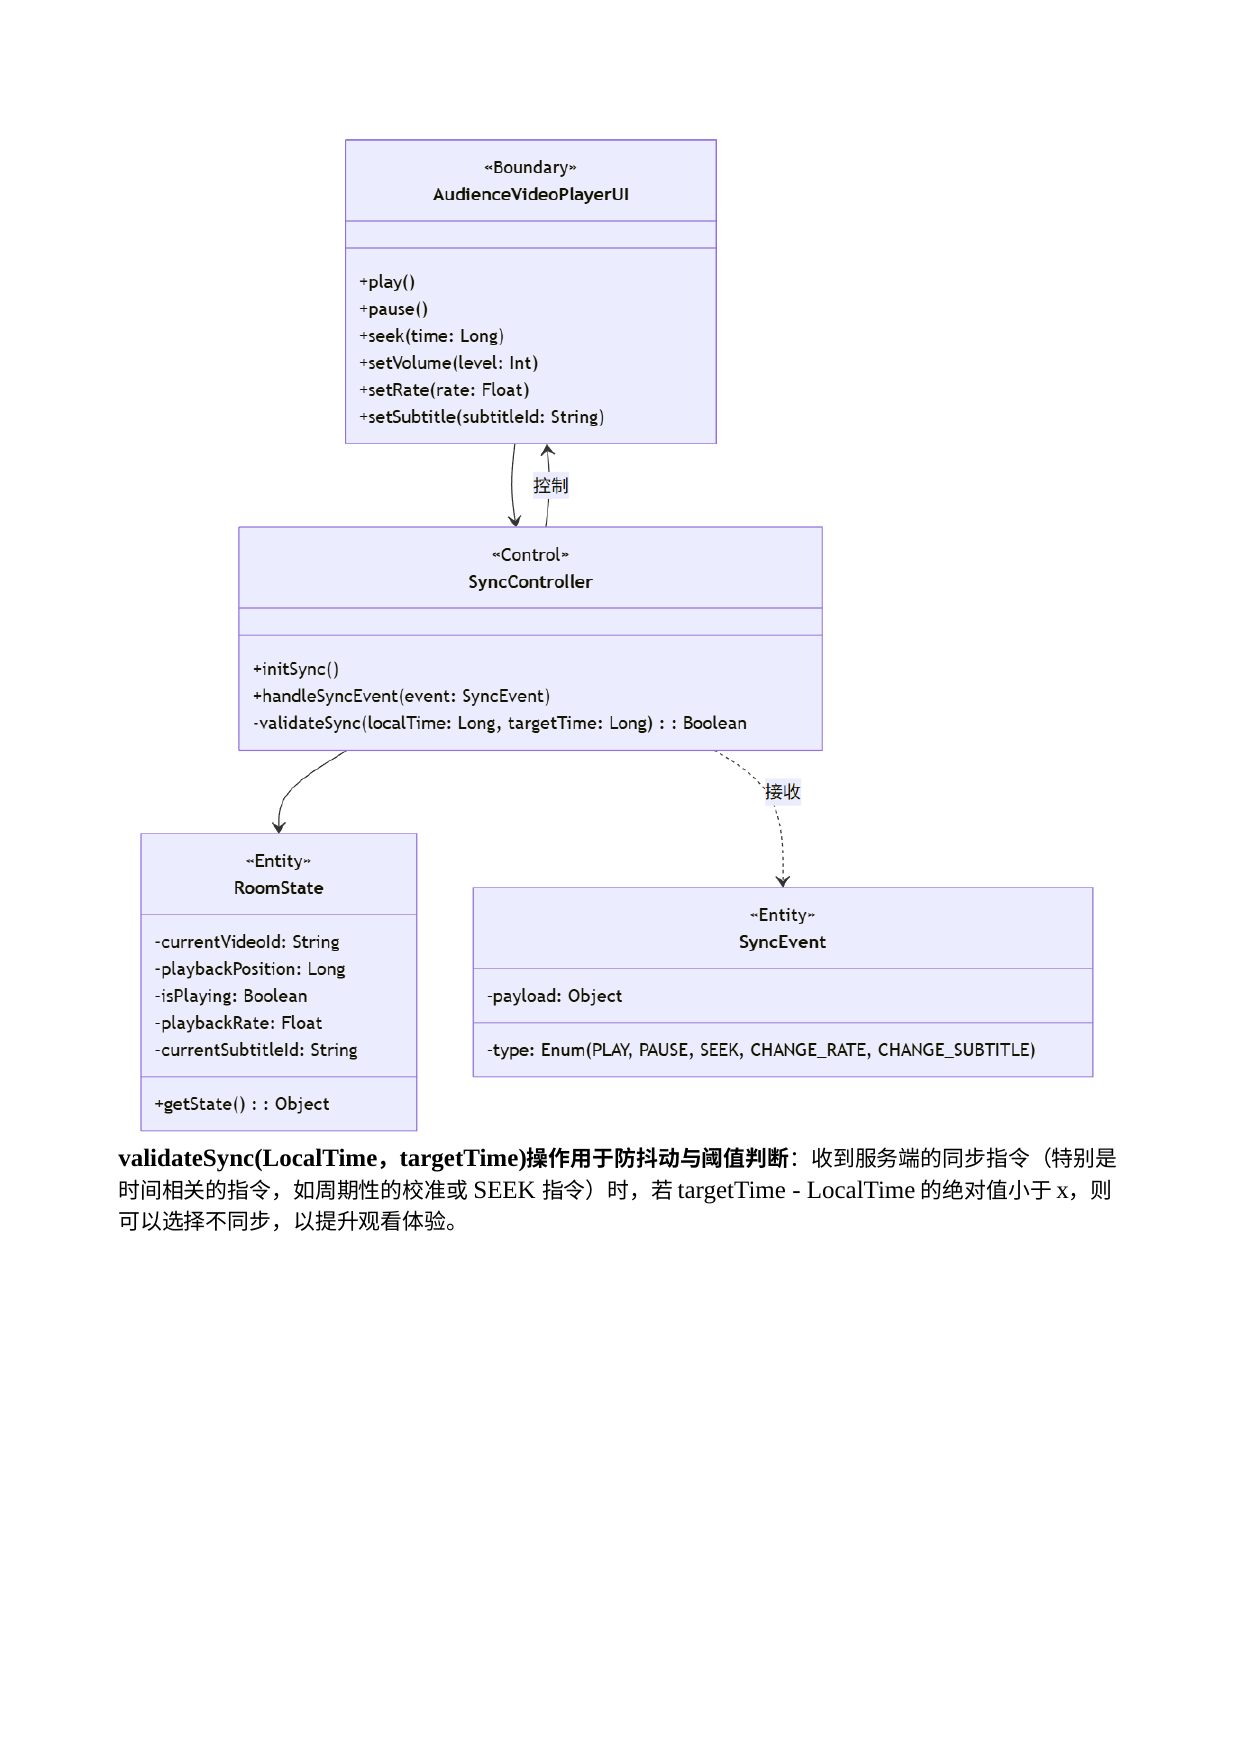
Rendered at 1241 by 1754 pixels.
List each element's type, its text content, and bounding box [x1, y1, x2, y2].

picture [118, 118, 1123, 1141]
text validateSync(LocalTime，targetTime)操作用于防抖动与阈值判断：收到服务端的同步指令（特别是时间相关的指令，如周期性的校准或 SEEK 指令）时，若targetTime - LocalTime的绝对值小于x，则可以选择不同步，以提升观看体验。 [118, 1141, 1122, 1236]
